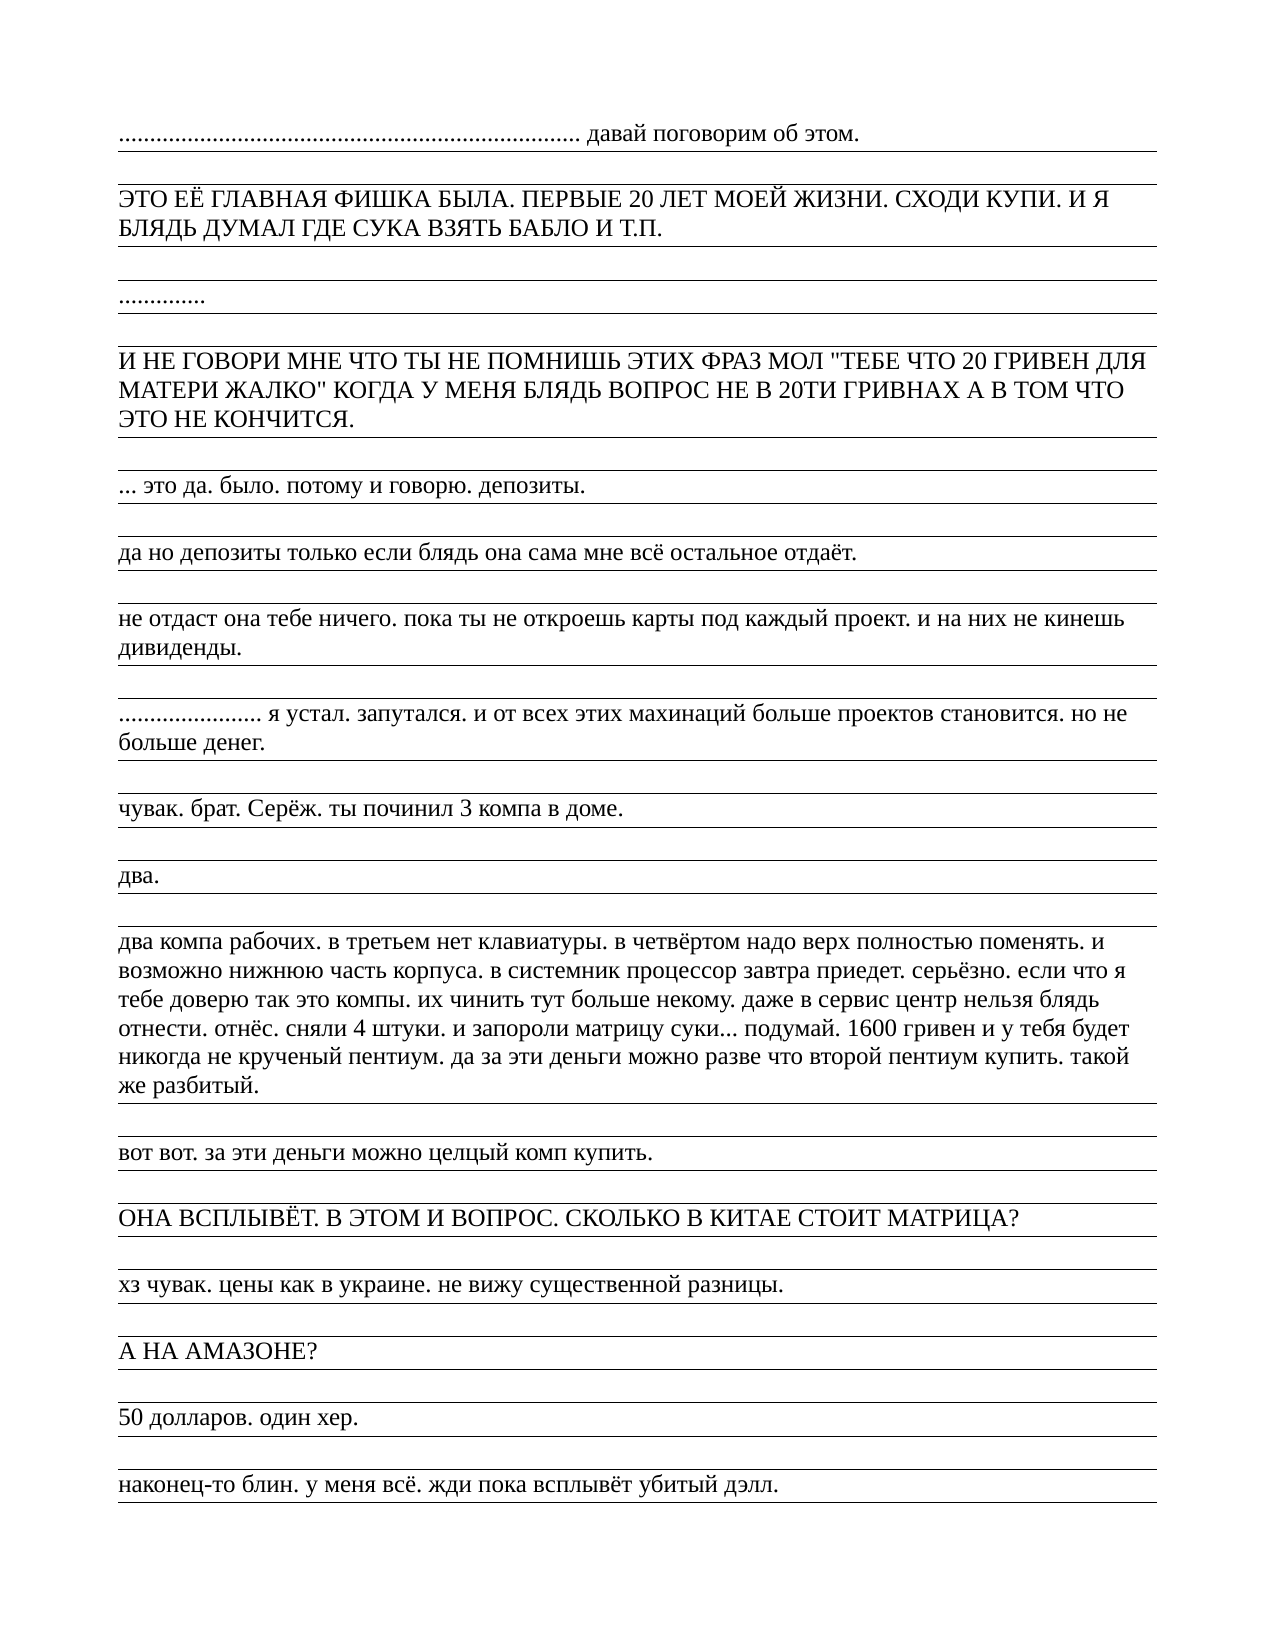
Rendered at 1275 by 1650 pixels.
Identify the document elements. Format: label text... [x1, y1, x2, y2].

text вот вот. за эти деньги можно целцый комп купить. [118, 1137, 1157, 1170]
text ... это да. было. потому и говорю. депозиты. [118, 471, 1157, 503]
text два компа рабочих. в третьем нет клавиатуры. в четвёртом надо верх полностью поменять. и возможно нижнюю часть корпуса. в системник процессор завтра приедет. серьёзно. если что я тебе доверю так это компы. их чинить тут больше некому. даже в сервис центр нельзя блядь отнести. отнёс. сняли 4 штуки. и запороли матрицу суки... подумай. 1600 гривен и у тебя будет никогда не крученый пентиум. да за эти деньги можно разве что второй пентиум купить. такой же разбитый. [118, 927, 1157, 1103]
text .......................................................................... давай поговорим об этом. [118, 118, 1157, 151]
text А НА АМАЗОНЕ? [118, 1337, 1157, 1369]
text хз чувак. цены как в украине. не вижу существенной разницы. [118, 1270, 1157, 1303]
text .............. [118, 281, 1157, 313]
text не отдаст она тебе ничего. пока ты не откроешь карты под каждый проект. и на них не кинешь дивиденды. [118, 604, 1157, 665]
text И НЕ ГОВОРИ МНЕ ЧТО ТЫ НЕ ПОМНИШЬ ЭТИХ ФРАЗ МОЛ "ТЕБЕ ЧТО 20 ГРИВЕН ДЛЯ МАТЕРИ ЖАЛКО" КОГДА У МЕНЯ БЛЯДЬ ВОПРОС НЕ В 20ТИ ГРИВНАХ А В ТОМ ЧТО ЭТО НЕ КОНЧИТСЯ. [118, 347, 1157, 437]
text да но депозиты только если блядь она сама мне всё остальное отдаёт. [118, 537, 1157, 570]
text ....................... я устал. запутался. и от всех этих махинаций больше проектов становится. но не больше денег. [118, 699, 1157, 760]
text два. [118, 861, 1157, 893]
text ОНА ВСПЛЫВЁТ. В ЭТОМ И ВОПРОС. СКОЛЬКО В КИТАЕ СТОИТ МАТРИЦА? [118, 1204, 1157, 1236]
text наконец-то блин. у меня всё. жди пока всплывёт убитый дэлл. [118, 1470, 1157, 1502]
text ЭТО ЕЁ ГЛАВНАЯ ФИШКА БЫЛА. ПЕРВЫЕ 20 ЛЕТ МОЕЙ ЖИЗНИ. СХОДИ КУПИ. И Я БЛЯДЬ ДУМАЛ ГДЕ СУКА ВЗЯТЬ БАБЛО И Т.П. [118, 185, 1157, 246]
text 50 долларов. один хер. [118, 1403, 1157, 1436]
text чувак. брат. Серёж. ты починил 3 компа в доме. [118, 794, 1157, 827]
